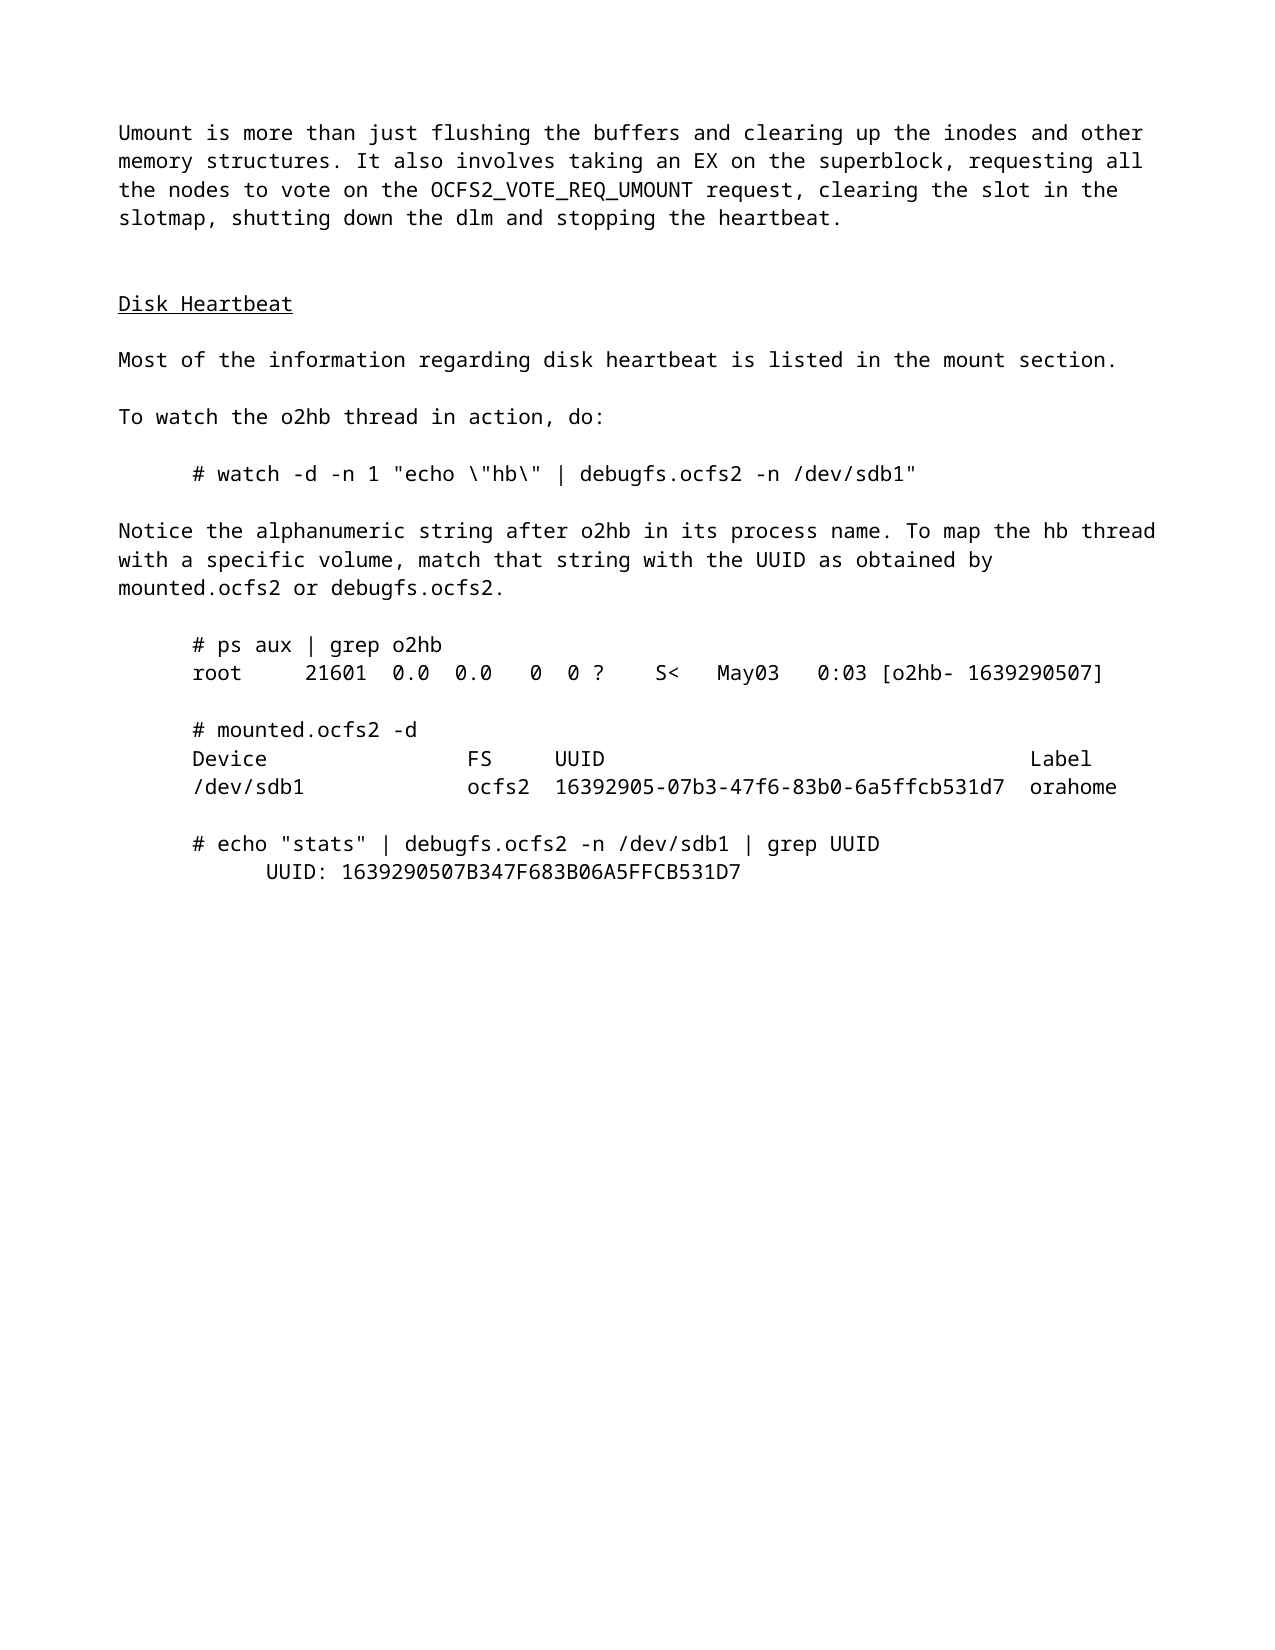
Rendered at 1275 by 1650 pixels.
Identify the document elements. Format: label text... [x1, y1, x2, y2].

text Most of the information regarding disk heartbeat is listed in the mount section. [118, 346, 1157, 374]
text Umount is more than just flushing the buffers and clearing up the inodes and other memory structures. It also involves taking an EX on the superblock, requesting all the nodes to vote on the OCFS2_VOTE_REQ_UMOUNT request, clearing the slot in the slotmap, shutting down the dlm and stopping the heartbeat. [118, 118, 1157, 232]
text Device FS UUID Label [118, 744, 1157, 772]
text # echo "stats" | debugfs.ocfs2 -n /dev/sdb1 | grep UUID [118, 829, 1157, 857]
text # watch -d -n 1 "echo \"hb\" | debugfs.ocfs2 -n /dev/sdb1" [118, 459, 1157, 488]
text # ps aux | grep o2hb [118, 630, 1157, 658]
text # mounted.ocfs2 -d [118, 715, 1157, 744]
text root 21601 0.0 0.0 0 0 ? S< May03 0:03 [o2hb- 1639290507] [118, 658, 1157, 687]
text To watch the o2hb thread in action, do: [118, 402, 1157, 431]
text UUID: 1639290507B347F683B06A5FFCB531D7 [118, 857, 1157, 886]
text Disk Heartbeat [118, 289, 1157, 317]
text /dev/sdb1 ocfs2 16392905-07b3-47f6-83b0-6a5ffcb531d7 orahome [118, 772, 1157, 801]
text Notice the alphanumeric string after o2hb in its process name. To map the hb thread with a specific volume, match that string with the UUID as obtained by mounted.ocfs2 or debugfs.ocfs2. [118, 516, 1157, 602]
